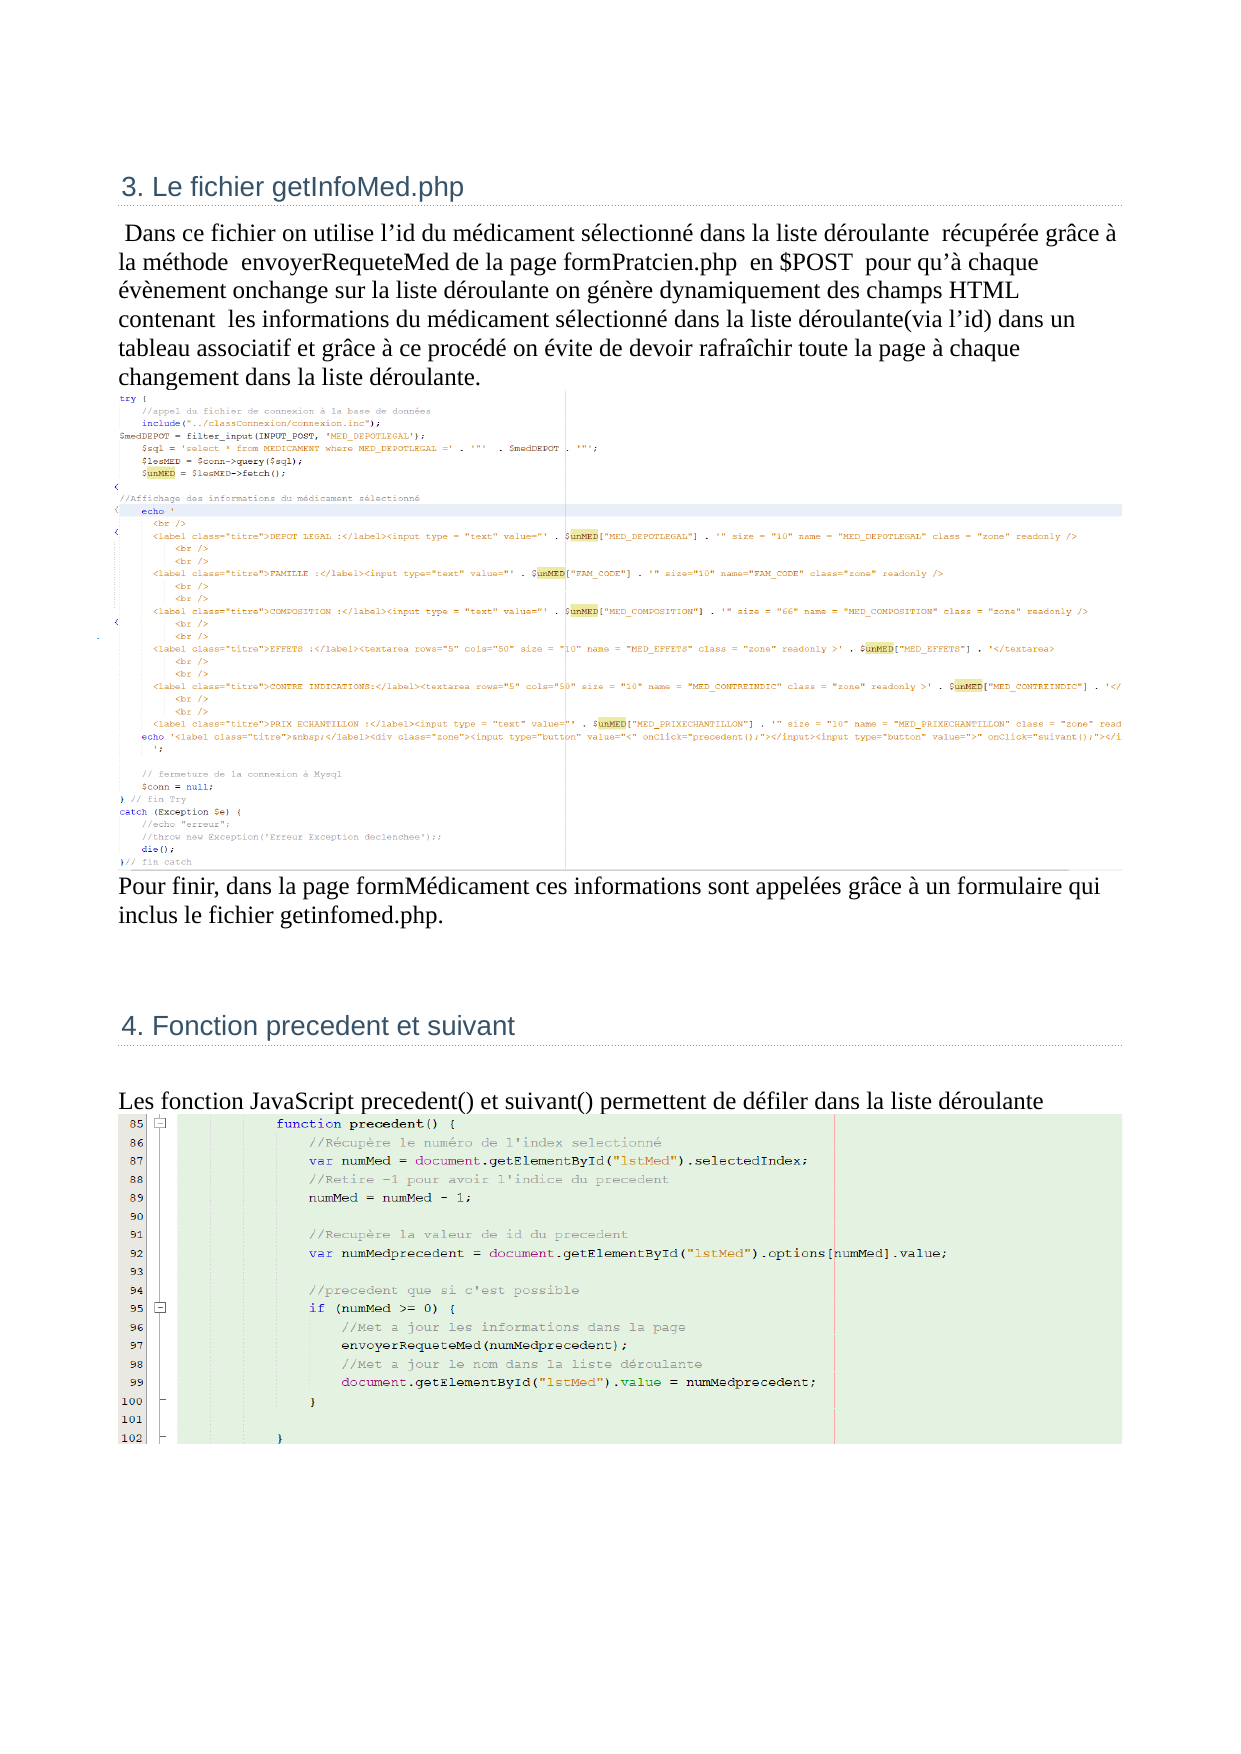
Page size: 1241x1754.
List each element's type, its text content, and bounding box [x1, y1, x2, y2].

text Pour finir, dans la page formMédicament ces informations sont appelées grâce à un formulaire qui inclus le fichier getinfomed.php. [118, 871, 1122, 928]
picture [118, 1114, 1123, 1444]
subtitle 4. Fonction precedent et suivant [118, 1007, 1122, 1045]
text Les fonction JavaScript precedent() et suivant() permettent de défiler dans la liste déroulante [118, 1086, 1122, 1114]
text Dans ce fichier on utilise l’id du médicament sélectionné dans la liste déroulante récupérée grâce à la méthode envoyerRequeteMed de la page formPratcien.php en $POST pour qu’à chaque évènement onchange sur la liste déroulante on génère dynamiquement des champs HTML contenant les informations du médicament sélectionné dans la liste déroulante(via l’id) dans un tableau associatif et grâce à ce procédé on évite de devoir rafraîchir toute la page à chaque changement dans la liste déroulante. [118, 218, 1122, 390]
picture [92, 390, 1123, 871]
subtitle 3. Le fichier getInfoMed.php [118, 168, 1122, 206]
